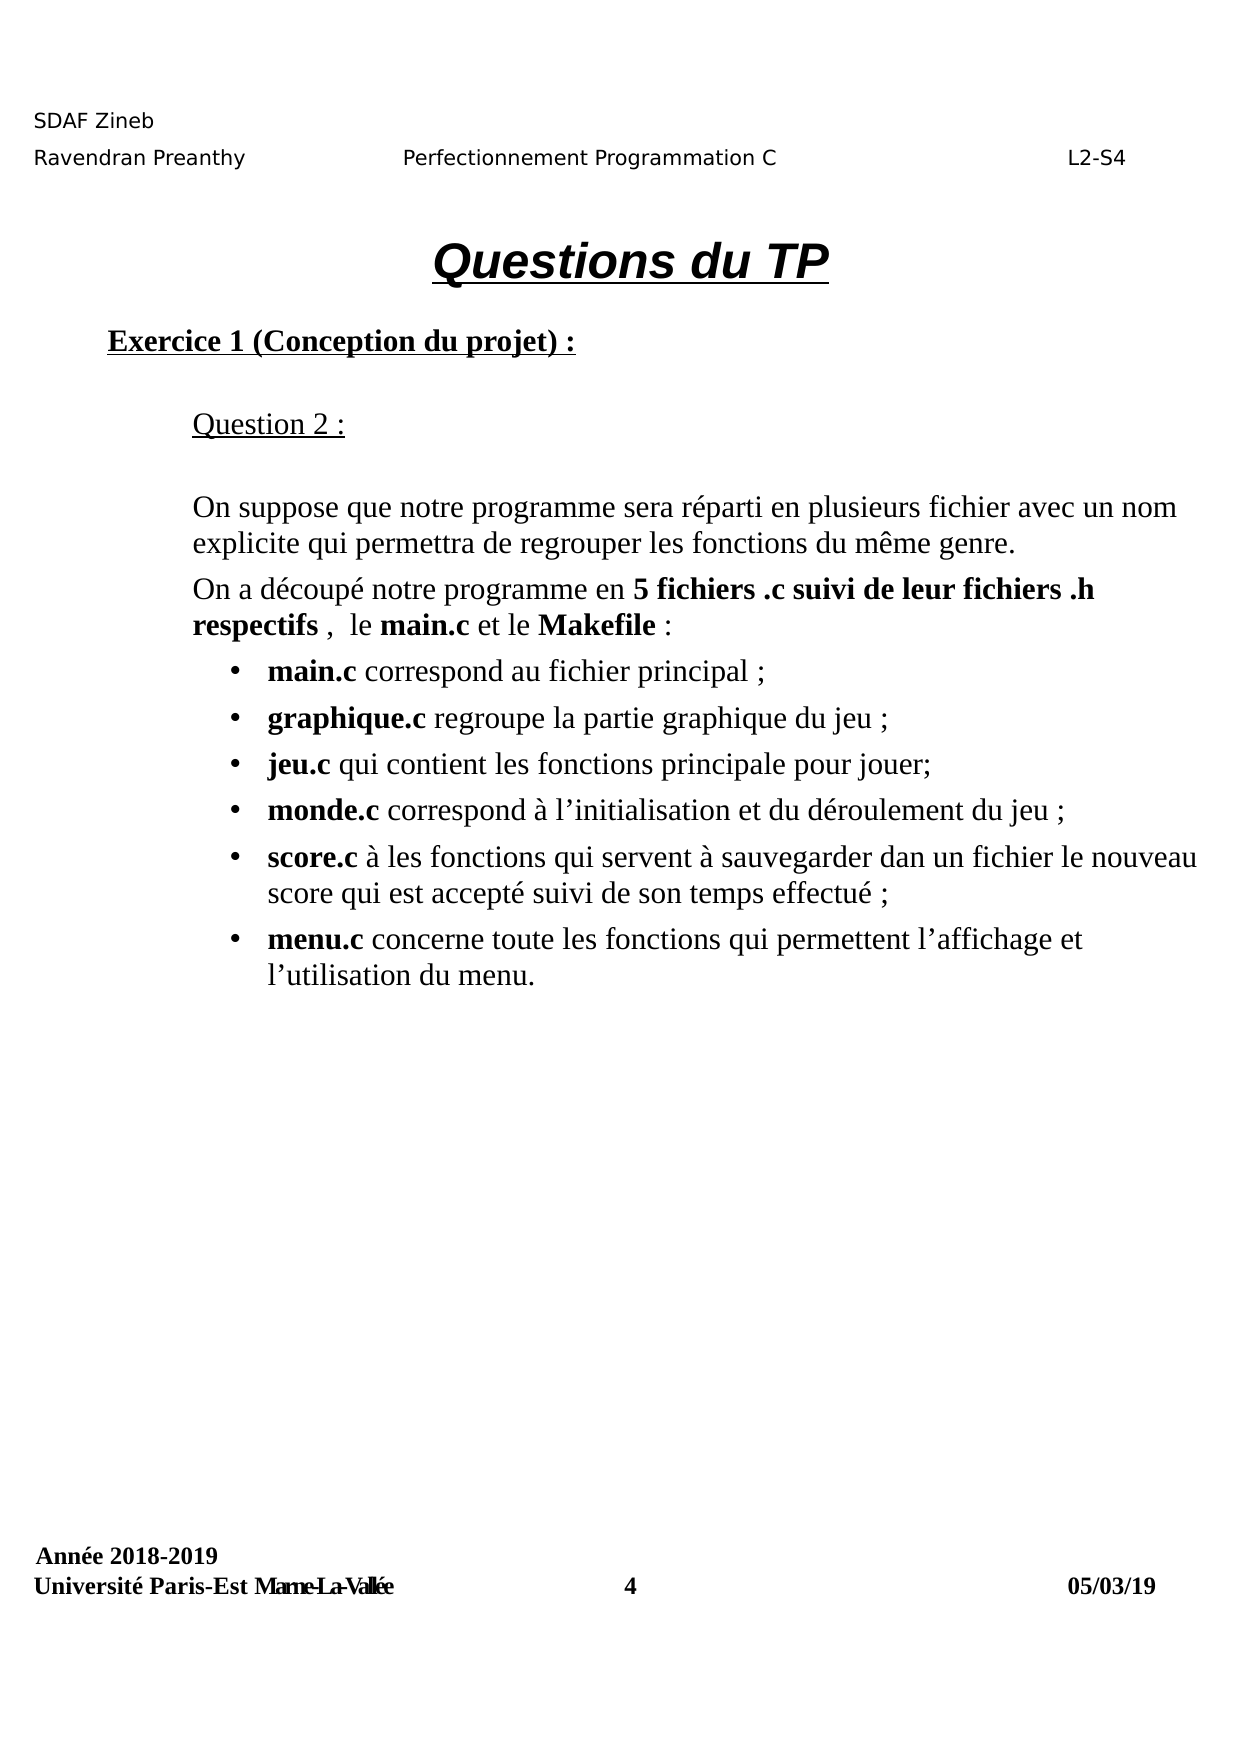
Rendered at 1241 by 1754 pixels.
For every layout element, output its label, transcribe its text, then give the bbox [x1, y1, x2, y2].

list main.c correspond au fichier principal ; [230, 652, 1228, 688]
text On a découpé notre programme en 5 fichiers .c suivi de leur fichiers .h respectifs , le main.c et le Makefile : [192, 570, 1228, 642]
list jeu.c qui contient les fonctions principale pour jouer; [230, 745, 1228, 781]
text Question 2 : [192, 405, 1228, 441]
subtitle Questions du TP [33, 232, 1228, 289]
list score.c à les fonctions qui servent à sauvegarder dan un fichier le nouveau score qui est accepté suivi de son temps effectué ; [230, 838, 1228, 910]
text On suppose que notre programme sera réparti en plusieurs fichier avec un nom explicite qui permettra de regrouper les fonctions du même genre. [192, 488, 1228, 560]
list monde.c correspond à l’initialisation et du déroulement du jeu ; [230, 792, 1228, 827]
list menu.c concerne toute les fonctions qui permettent l’affichage et l’utilisation du menu. [230, 920, 1228, 992]
text Exercice 1 (Conception du projet) : [33, 323, 1228, 358]
list graphique.c regroupe la partie graphique du jeu ; [230, 699, 1228, 735]
